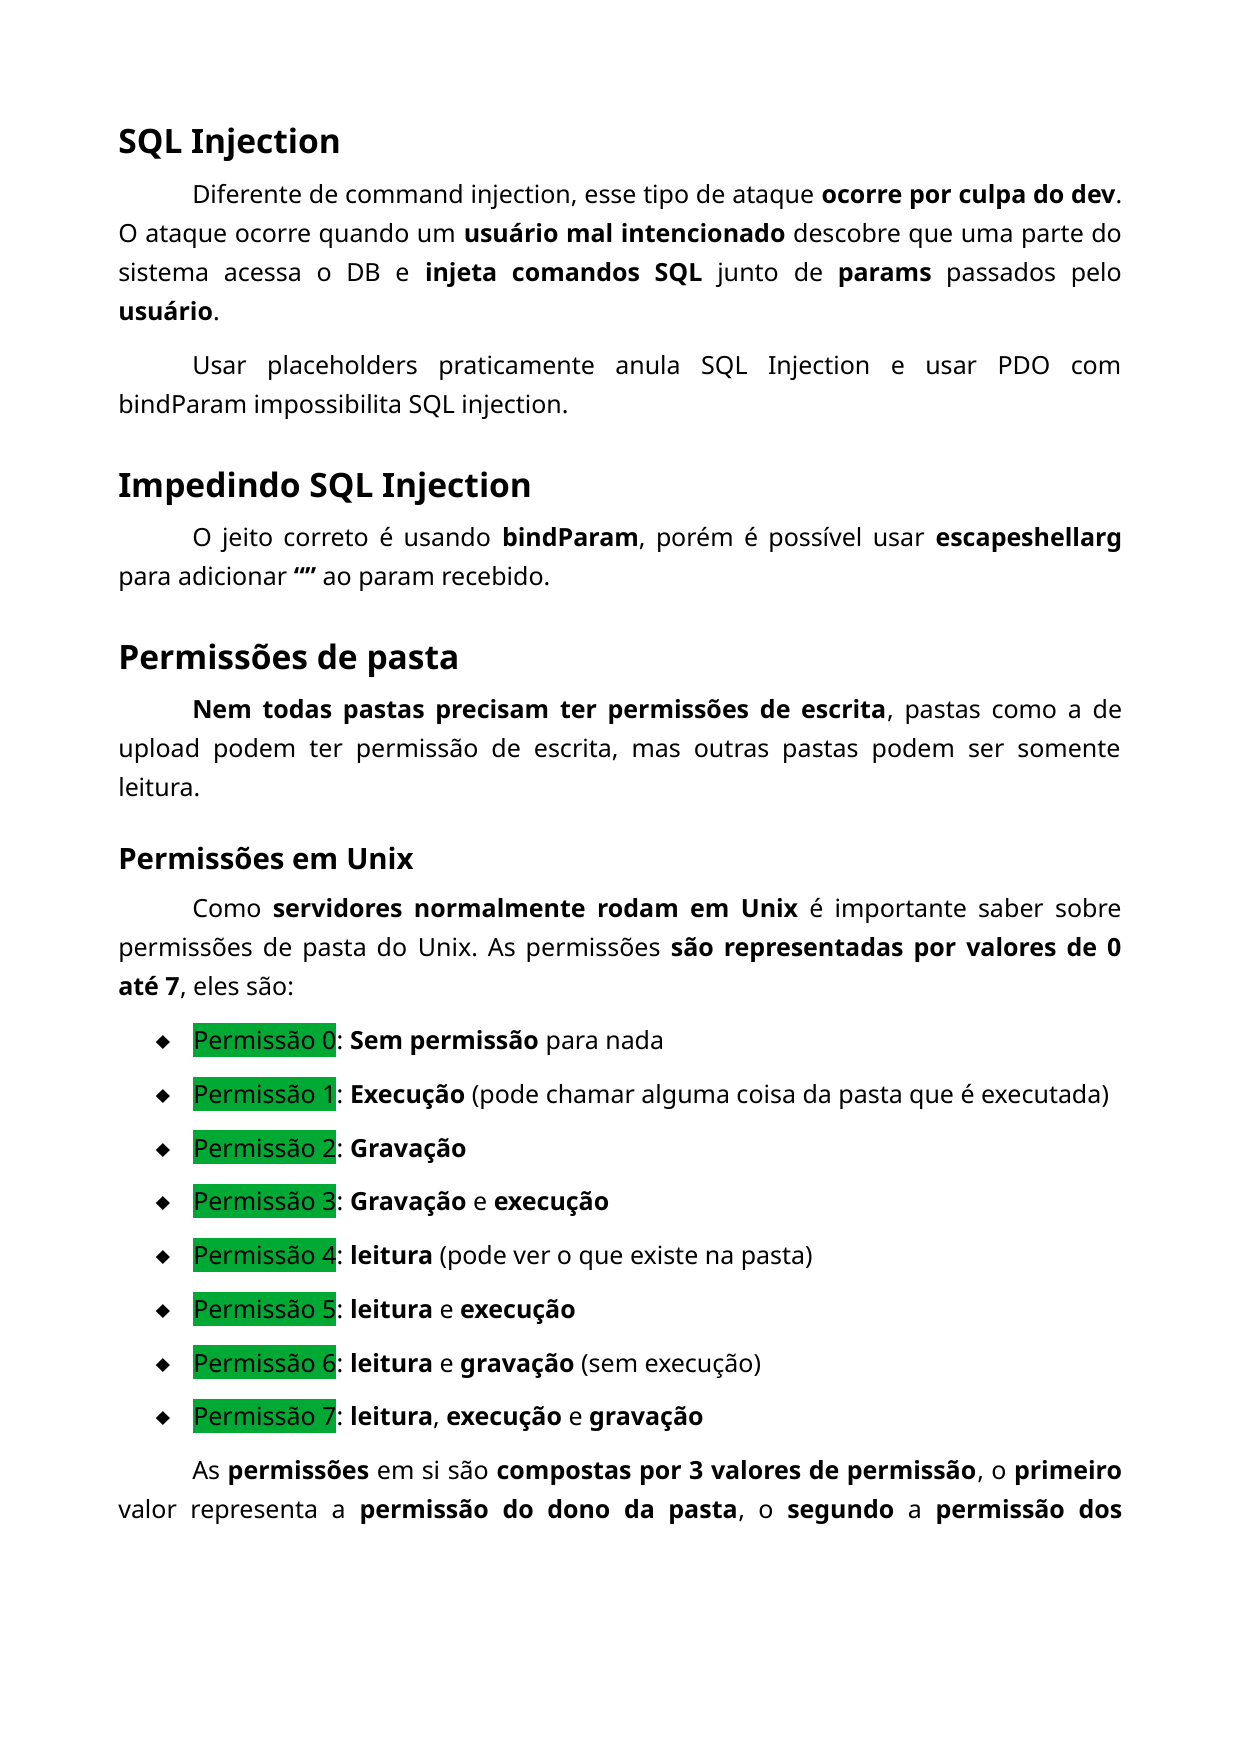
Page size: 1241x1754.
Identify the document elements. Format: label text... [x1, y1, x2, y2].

list Permissão 7: leitura, execução e gravação [156, 1399, 1122, 1433]
list Permissão 1: Execução (pode chamar alguma coisa da pasta que é executada) [156, 1077, 1122, 1111]
list Permissão 2: Gravação [156, 1130, 1122, 1164]
text As permissões em si são compostas por 3 valores de permissão, o primeiro valor representa a permissão do dono da pasta, o segundo a permissão dos [118, 1453, 1122, 1526]
subtitle SQL Injection [118, 118, 1122, 164]
list Permissão 4: leitura (pode ver o que existe na pasta) [156, 1238, 1122, 1272]
subtitle Permissões em Unix [118, 838, 1122, 878]
text Nem todas pastas precisam ter permissões de escrita, pastas como a de upload podem ter permissão de escrita, mas outras pastas podem ser somente leitura. [118, 692, 1122, 804]
subtitle Permissões de pasta [118, 633, 1122, 679]
list Permissão 5: leitura e execução [156, 1292, 1122, 1326]
list Permissão 6: leitura e gravação (sem execução) [156, 1345, 1122, 1379]
text Como servidores normalmente rodam em Unix é importante saber sobre permissões de pasta do Unix. As permissões são representadas por valores de 0 até 7, eles são: [118, 891, 1122, 1003]
subtitle Impedindo SQL Injection [118, 461, 1122, 507]
list Permissão 3: Gravação e execução [156, 1184, 1122, 1218]
text Usar placeholders praticamente anula SQL Injection e usar PDO com bindParam impossibilita SQL injection. [118, 348, 1122, 421]
text Diferente de command injection, esse tipo de ataque ocorre por culpa do dev. O ataque ocorre quando um usuário mal intencionado descobre que uma parte do sistema acessa o DB e injeta comandos SQL junto de params passados pelo usuário. [118, 176, 1122, 328]
text O jeito correto é usando bindParam, porém é possível usar escapeshellarg para adicionar “” ao param recebido. [118, 519, 1122, 593]
list Permissão 0: Sem permissão para nada [156, 1023, 1122, 1057]
